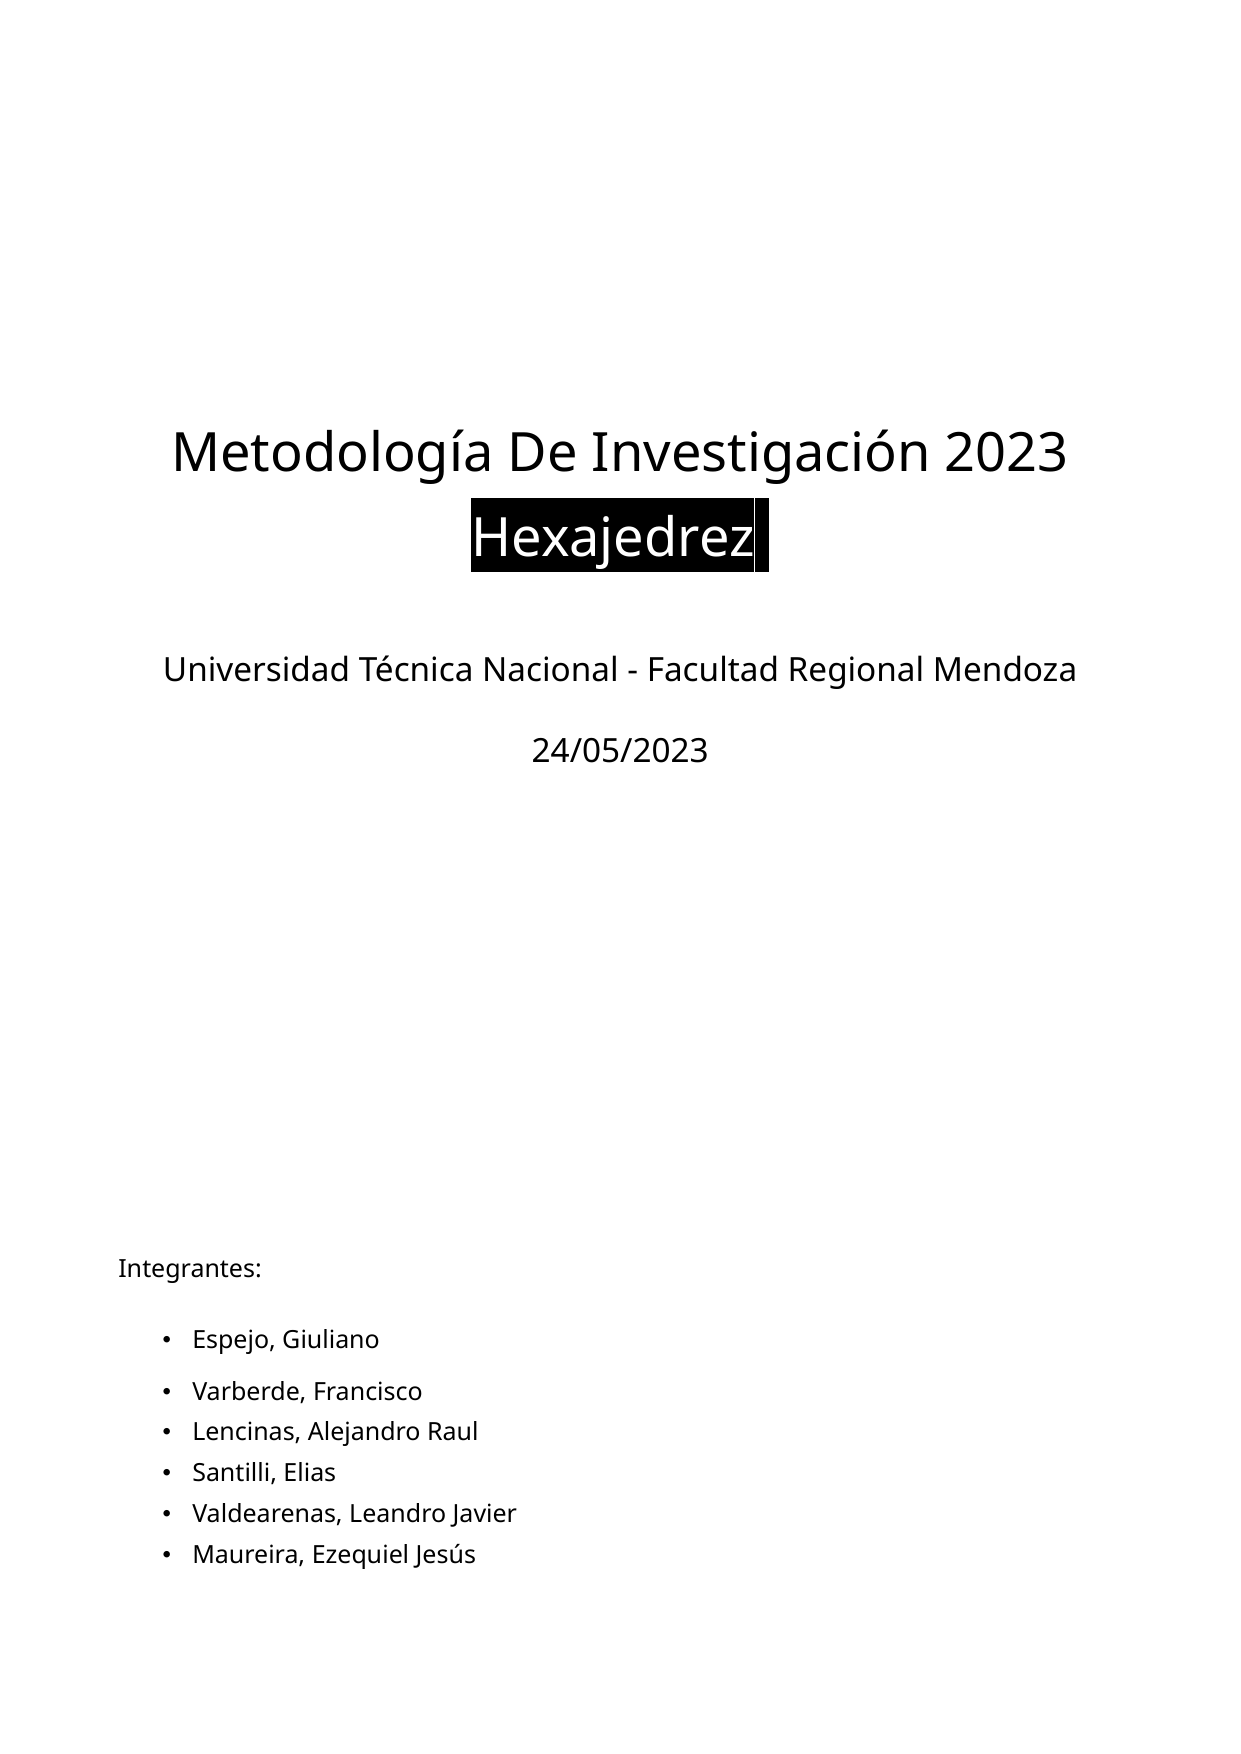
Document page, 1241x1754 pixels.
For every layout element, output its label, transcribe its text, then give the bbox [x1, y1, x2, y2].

list Varberde, Francisco [162, 1373, 1122, 1407]
list Lencinas, Alejandro Raul [162, 1414, 1122, 1448]
text Metodología De Investigación 2023 Hexajedrez. [118, 413, 1122, 572]
text Integrantes: [118, 1251, 1122, 1285]
list Espejo, Giuliano [162, 1312, 1122, 1363]
text Universidad Técnica Nacional - Facultad Regional Mendoza [118, 645, 1122, 691]
text 24/05/2023 [118, 727, 1122, 772]
list Valdearenas, Leandro Javier [162, 1496, 1122, 1530]
list Santilli, Elias [162, 1455, 1122, 1489]
list Maureira, Ezequiel Jesús [162, 1537, 1122, 1571]
